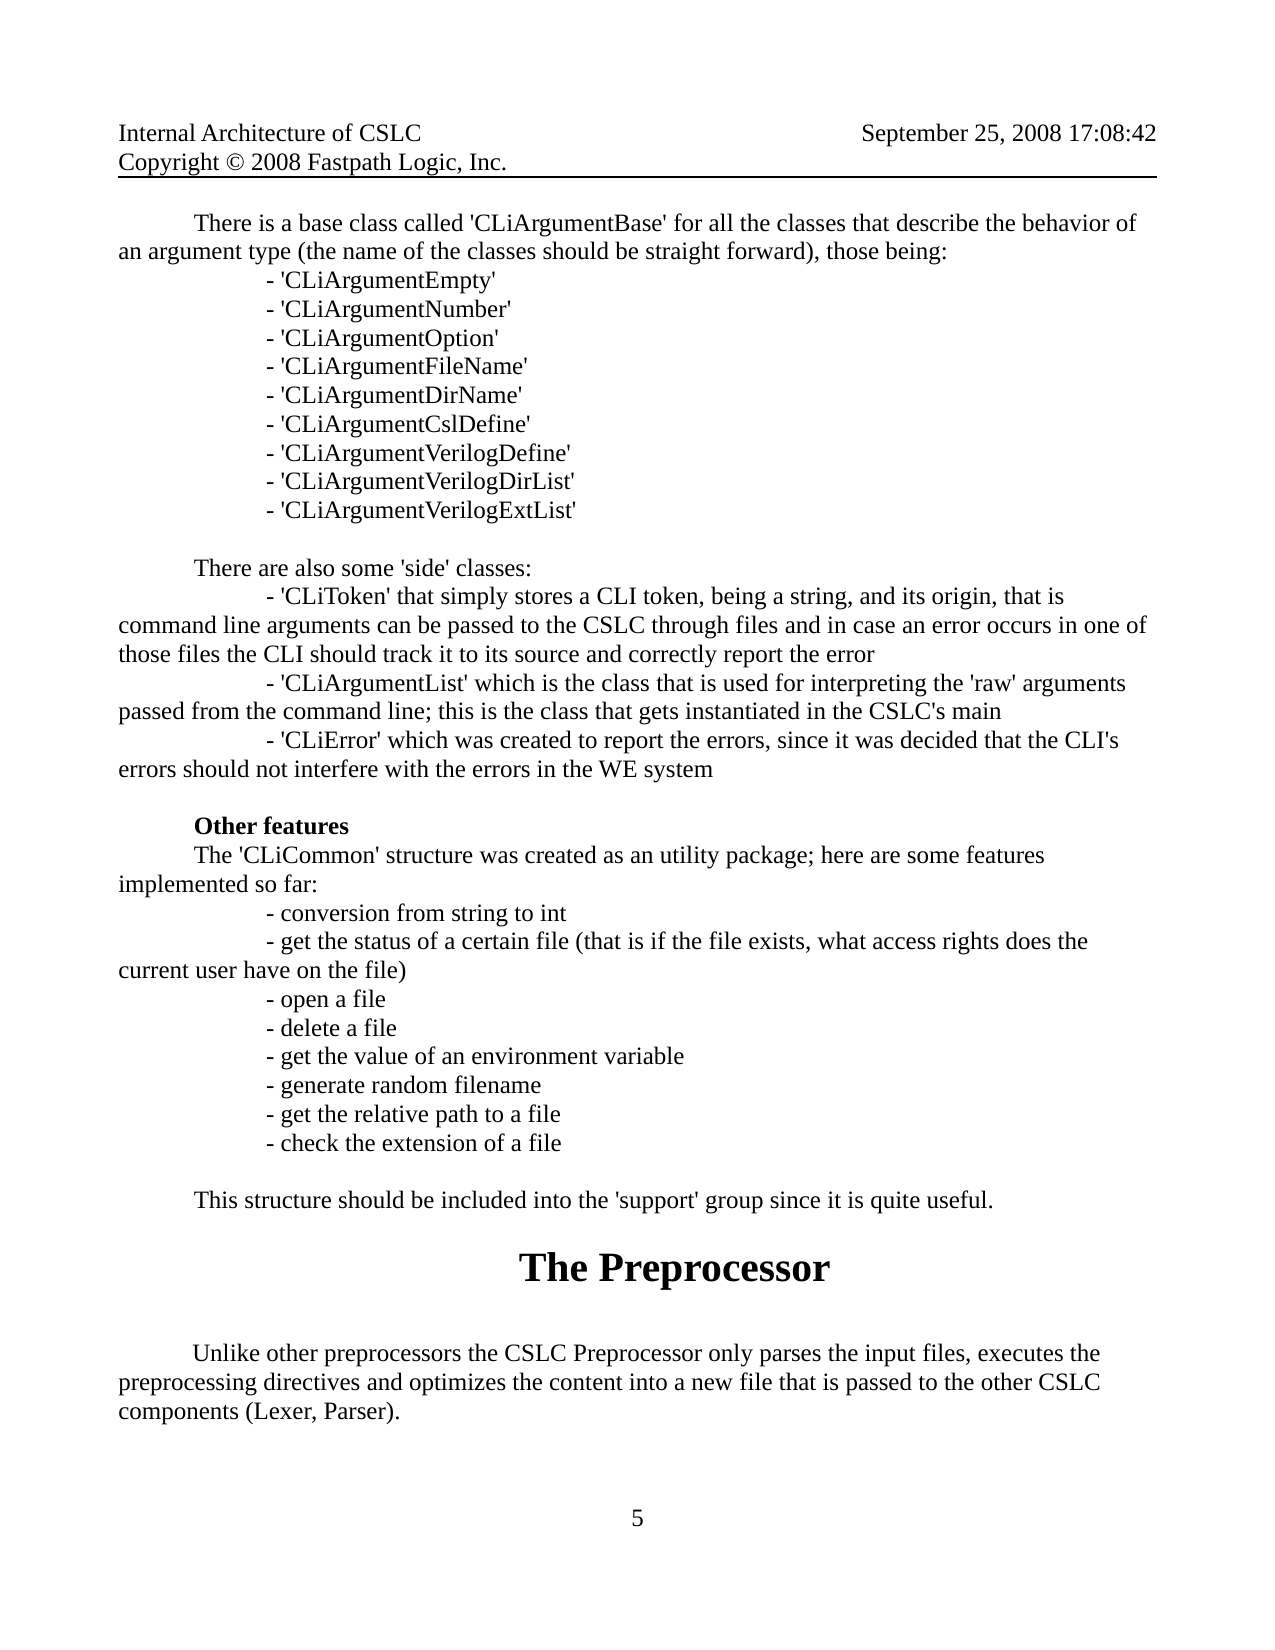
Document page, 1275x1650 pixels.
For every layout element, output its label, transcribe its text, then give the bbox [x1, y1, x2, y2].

text - 'CLiArgumentCslDefine' [118, 409, 1157, 438]
text - 'CLiToken' that simply stores a CLI token, being a string, and its origin, that is command line arguments can be passed to the CSLC through files and in case an error occurs in one of those files the CLI should track it to its source and correctly report the error [118, 581, 1157, 668]
text - generate random filename [118, 1070, 1157, 1099]
text Other features [118, 811, 1157, 840]
text There is a base class called 'CLiArgumentBase' for all the classes that describe the behavior of an argument type (the name of the classes should be straight forward), those being: [118, 208, 1157, 265]
text - 'CLiArgumentOption' [118, 323, 1157, 351]
text - open a file [118, 984, 1157, 1013]
text - 'CLiArgumentVerilogDefine' [118, 438, 1157, 466]
text - 'CLiArgumentVerilogExtList' [118, 495, 1157, 524]
text - 'CLiArgumentEmpty' [118, 265, 1157, 294]
text - get the status of a certain file (that is if the file exists, what access rights does the current user have on the file) [118, 926, 1157, 984]
text - 'CLiArgumentVerilogDirList' [118, 466, 1157, 495]
text - 'CLiError' which was created to report the errors, since it was decided that the CLI's errors should not interfere with the errors in the WE system [118, 725, 1157, 783]
text - 'CLiArgumentFileName' [118, 351, 1157, 380]
text - conversion from string to int [118, 898, 1157, 926]
text - 'CLiArgumentList' which is the class that is used for interpreting the 'raw' arguments passed from the command line; this is the class that gets instantiated in the CSLC's main [118, 668, 1157, 725]
text - get the value of an environment variable [118, 1041, 1157, 1070]
text - get the relative path to a file [118, 1099, 1157, 1128]
text There are also some 'side' classes: [118, 553, 1157, 581]
text - 'CLiArgumentDirName' [118, 380, 1157, 409]
text The Preprocessor [118, 1243, 1157, 1291]
text - delete a file [118, 1013, 1157, 1041]
text - check the extension of a file [118, 1128, 1157, 1156]
text The 'CLiCommon' structure was created as an utility package; here are some features implemented so far: [118, 840, 1157, 898]
text This structure should be included into the 'support' group since it is quite useful. [118, 1185, 1157, 1214]
text - 'CLiArgumentNumber' [118, 294, 1157, 323]
text Unlike other preprocessors the CSLC Preprocessor only parses the input files, executes the preprocessing directives and optimizes the content into a new file that is passed to the other CSLC components (Lexer, Parser). [118, 1338, 1157, 1425]
